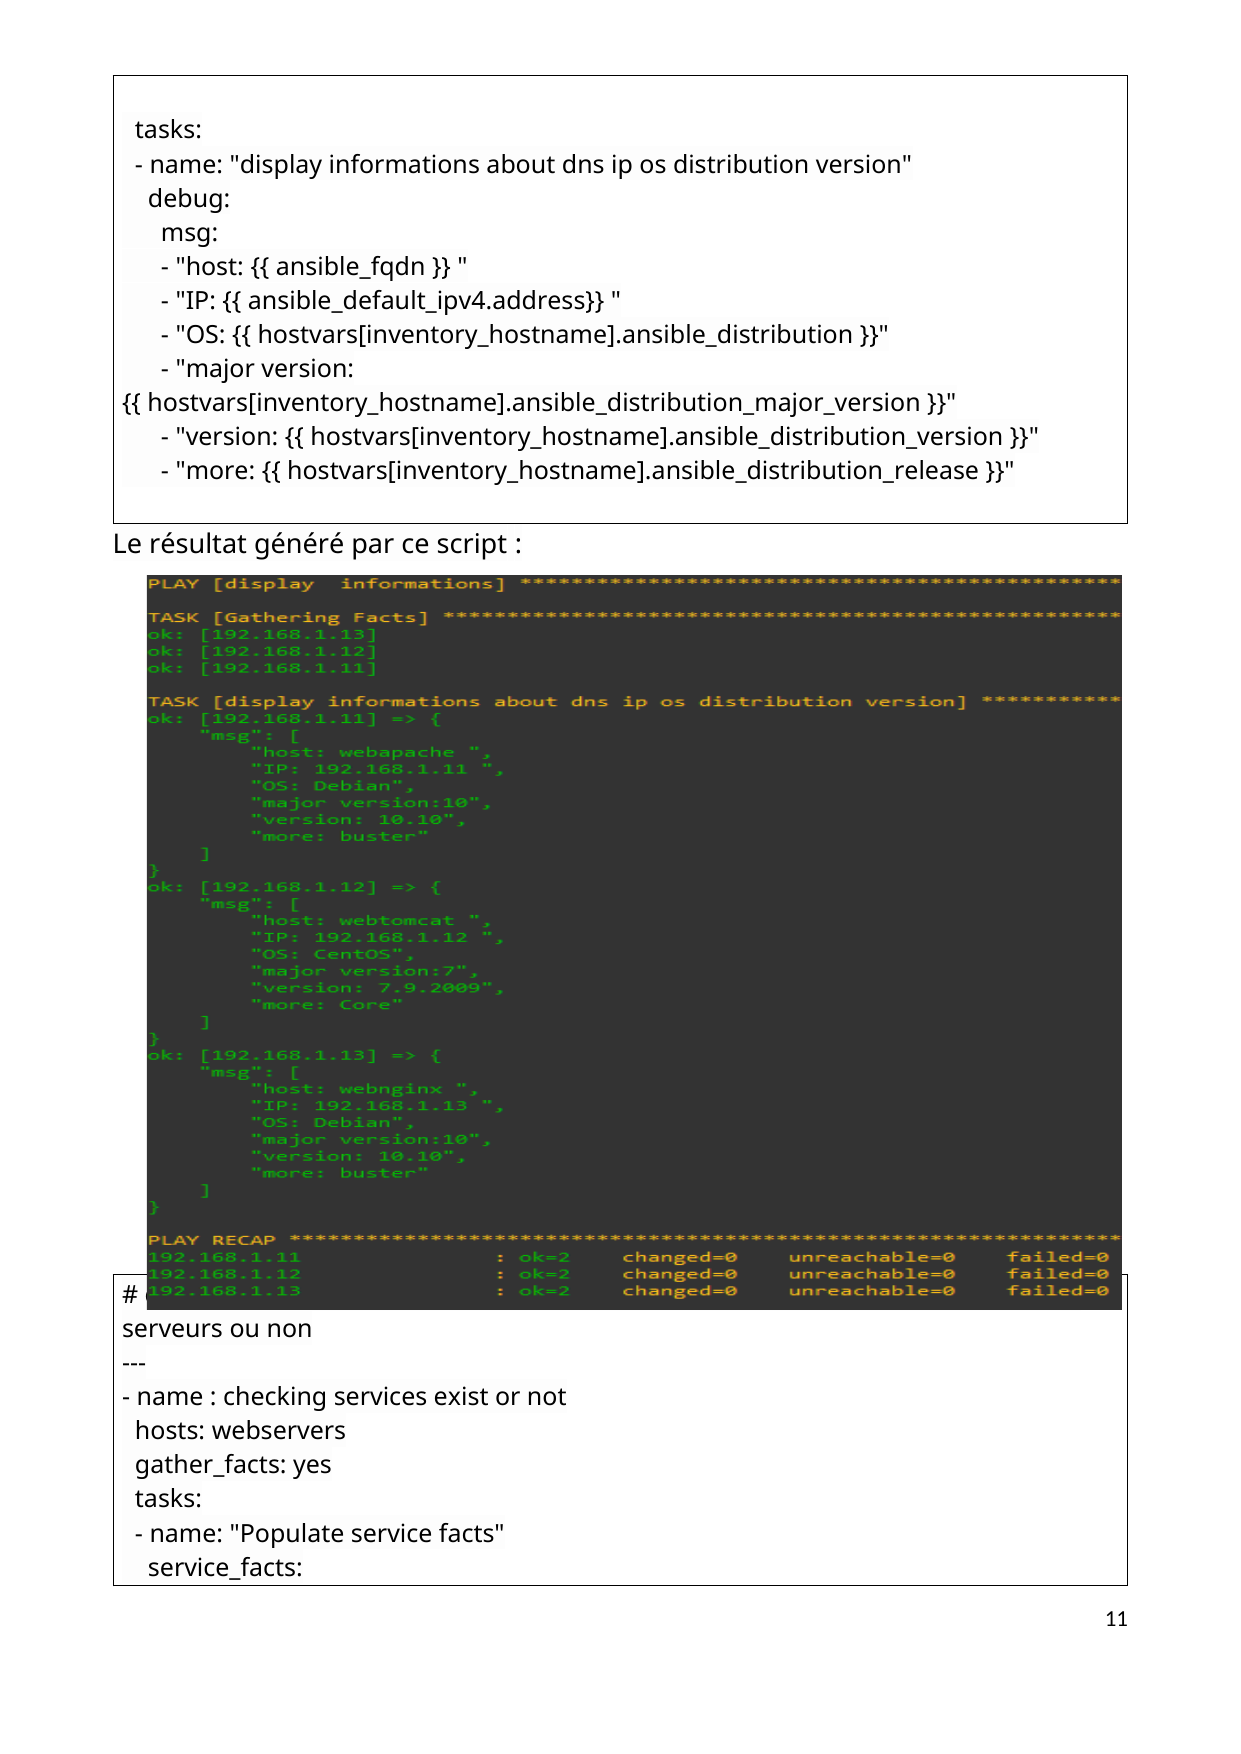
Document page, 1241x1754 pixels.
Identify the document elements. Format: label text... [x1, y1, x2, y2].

text hosts: webservers [114, 1410, 1127, 1444]
text tasks: [114, 1478, 1127, 1512]
text debug: [114, 177, 1127, 211]
text --- [114, 1342, 1127, 1376]
text - "IP: {{ ansible_default_ipv4.address}} " [114, 279, 1127, 313]
text - "more: {{ hostvars[inventory_hostname].ansible_distribution_release }}" [114, 450, 1127, 487]
text # ce playbook permet de verifier si apache , nginx et tomcat sont installe dans les serveurs ou non [114, 1275, 1127, 1342]
text - name: "Populate service facts" [114, 1512, 1127, 1546]
text gather_facts: yes [114, 1444, 1127, 1478]
text msg: [114, 211, 1127, 245]
text - name: "display informations about dns ip os distribution version" [114, 143, 1127, 177]
text - "host: {{ ansible_fqdn }} " [114, 245, 1127, 279]
text - "major version:{{ hostvars[inventory_hostname].ansible_distribution_major_version }}" [114, 347, 1127, 416]
text - "version: {{ hostvars[inventory_hostname].ansible_distribution_version }}" [114, 416, 1127, 450]
text tasks: [114, 109, 1127, 143]
text - name : checking services exist or not [114, 1376, 1127, 1410]
text - "OS: {{ hostvars[inventory_hostname].ansible_distribution }}" [114, 313, 1127, 347]
text service_facts: [114, 1546, 1127, 1585]
text Le résultat généré par ce script : [112, 524, 1128, 561]
